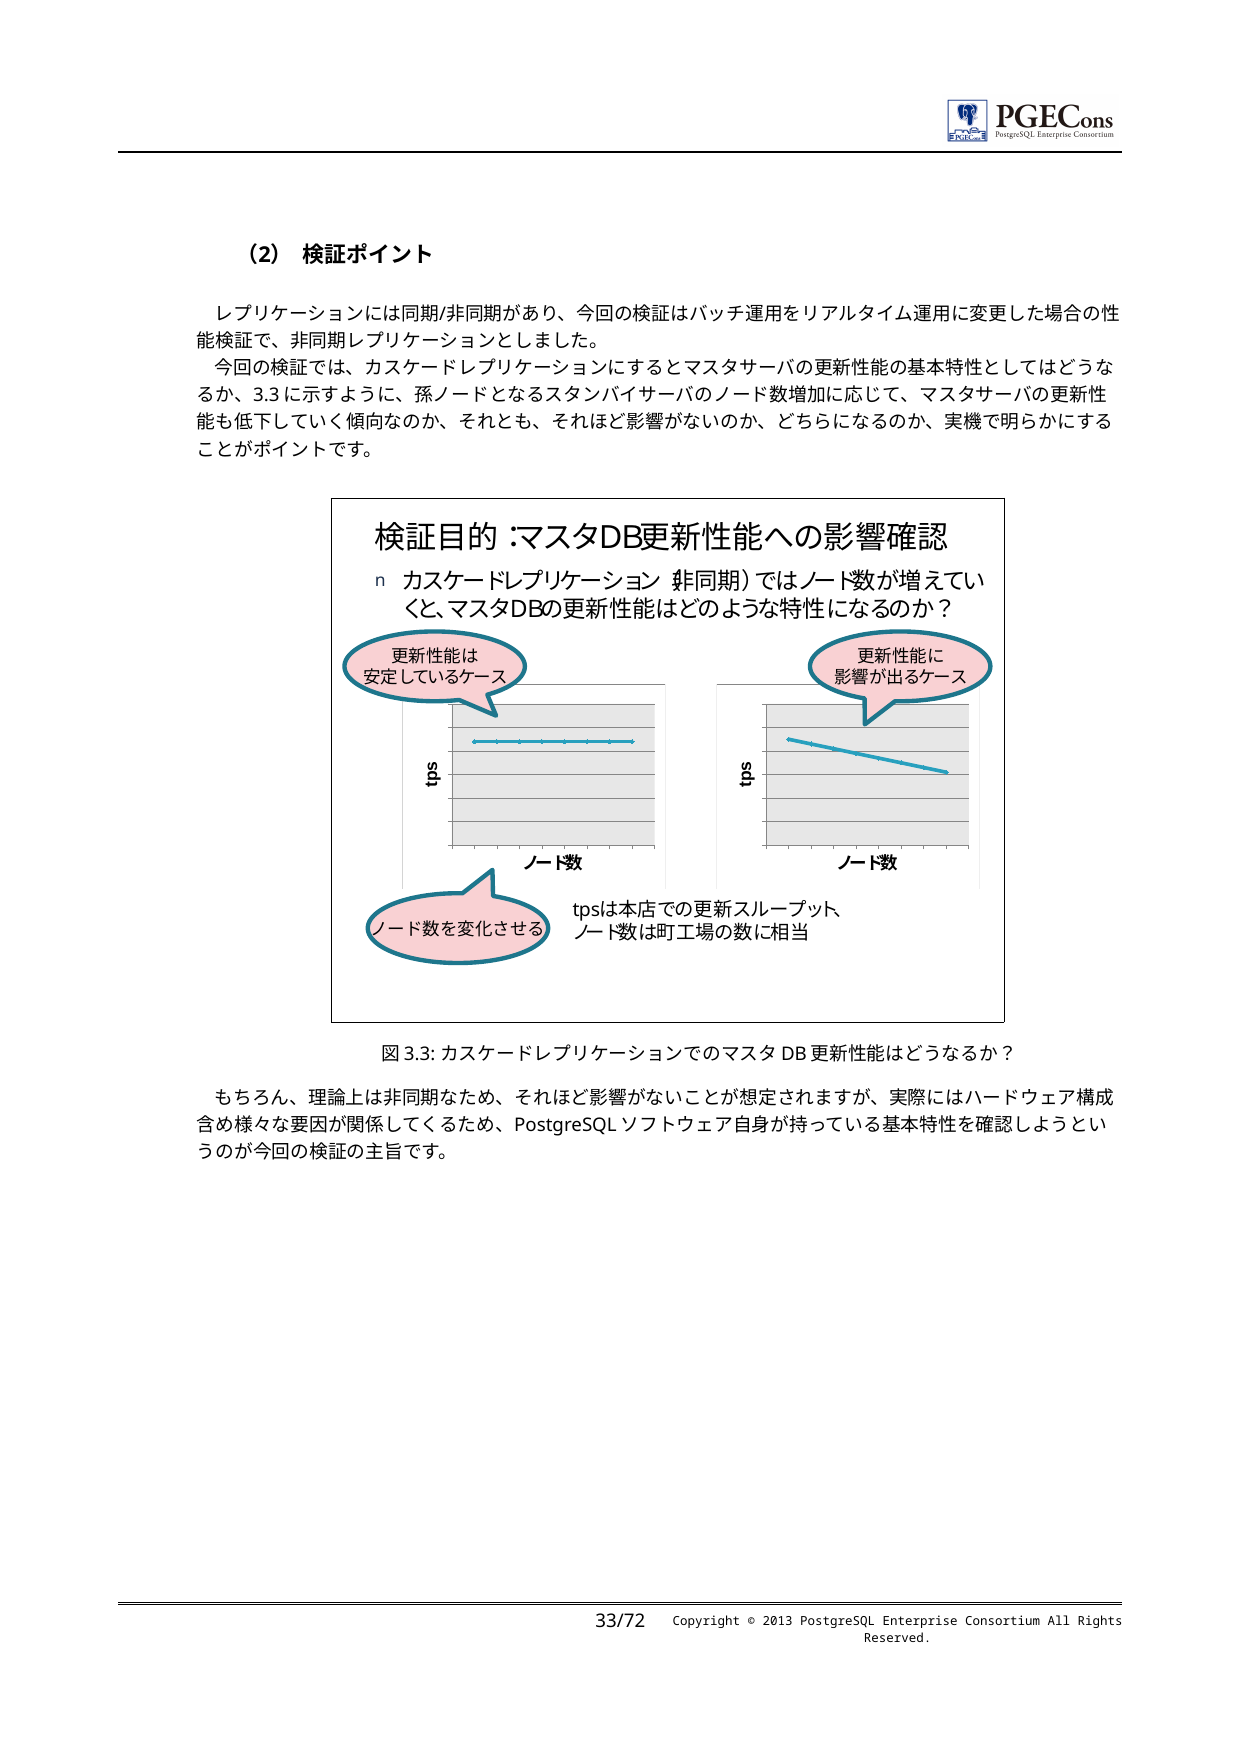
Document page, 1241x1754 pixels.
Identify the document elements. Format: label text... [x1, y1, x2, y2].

text もちろん、理論上は非同期なため、それほど影響がないことが想定されますが、実際にはハードウェア構成含め様々な要因が関係してくるため、PostgreSQLソフトウェア自身が持っている基本特性を確認しようというのが今回の検証の主旨です。 [197, 461, 1122, 1164]
text 今回の検証では、カスケードレプリケーションにするとマスタサーバの更新性能の基本特性としてはどうなるか、図 3.3に示すように、孫ノードとなるスタンバイサーバのノード数増加に応じて、マスタサーバの更新性能も低下していく傾向なのか、それとも、それほど影響がないのか、どちらになるのか、実機で明らかにすることがポイントです。 [197, 353, 1122, 461]
picture [941, 94, 1119, 147]
subtitle 検証ポイント [236, 237, 1122, 269]
text レプリケーションには同期/非同期があり、今回の検証はバッチ運用をリアルタイム運用に変更した場合の性能検証で、非同期レプリケーションとしました。 [197, 298, 1122, 353]
text 図 3.3: カスケードレプリケーションでのマスタDB更新性能はどうなるか？ [277, 514, 1120, 1065]
